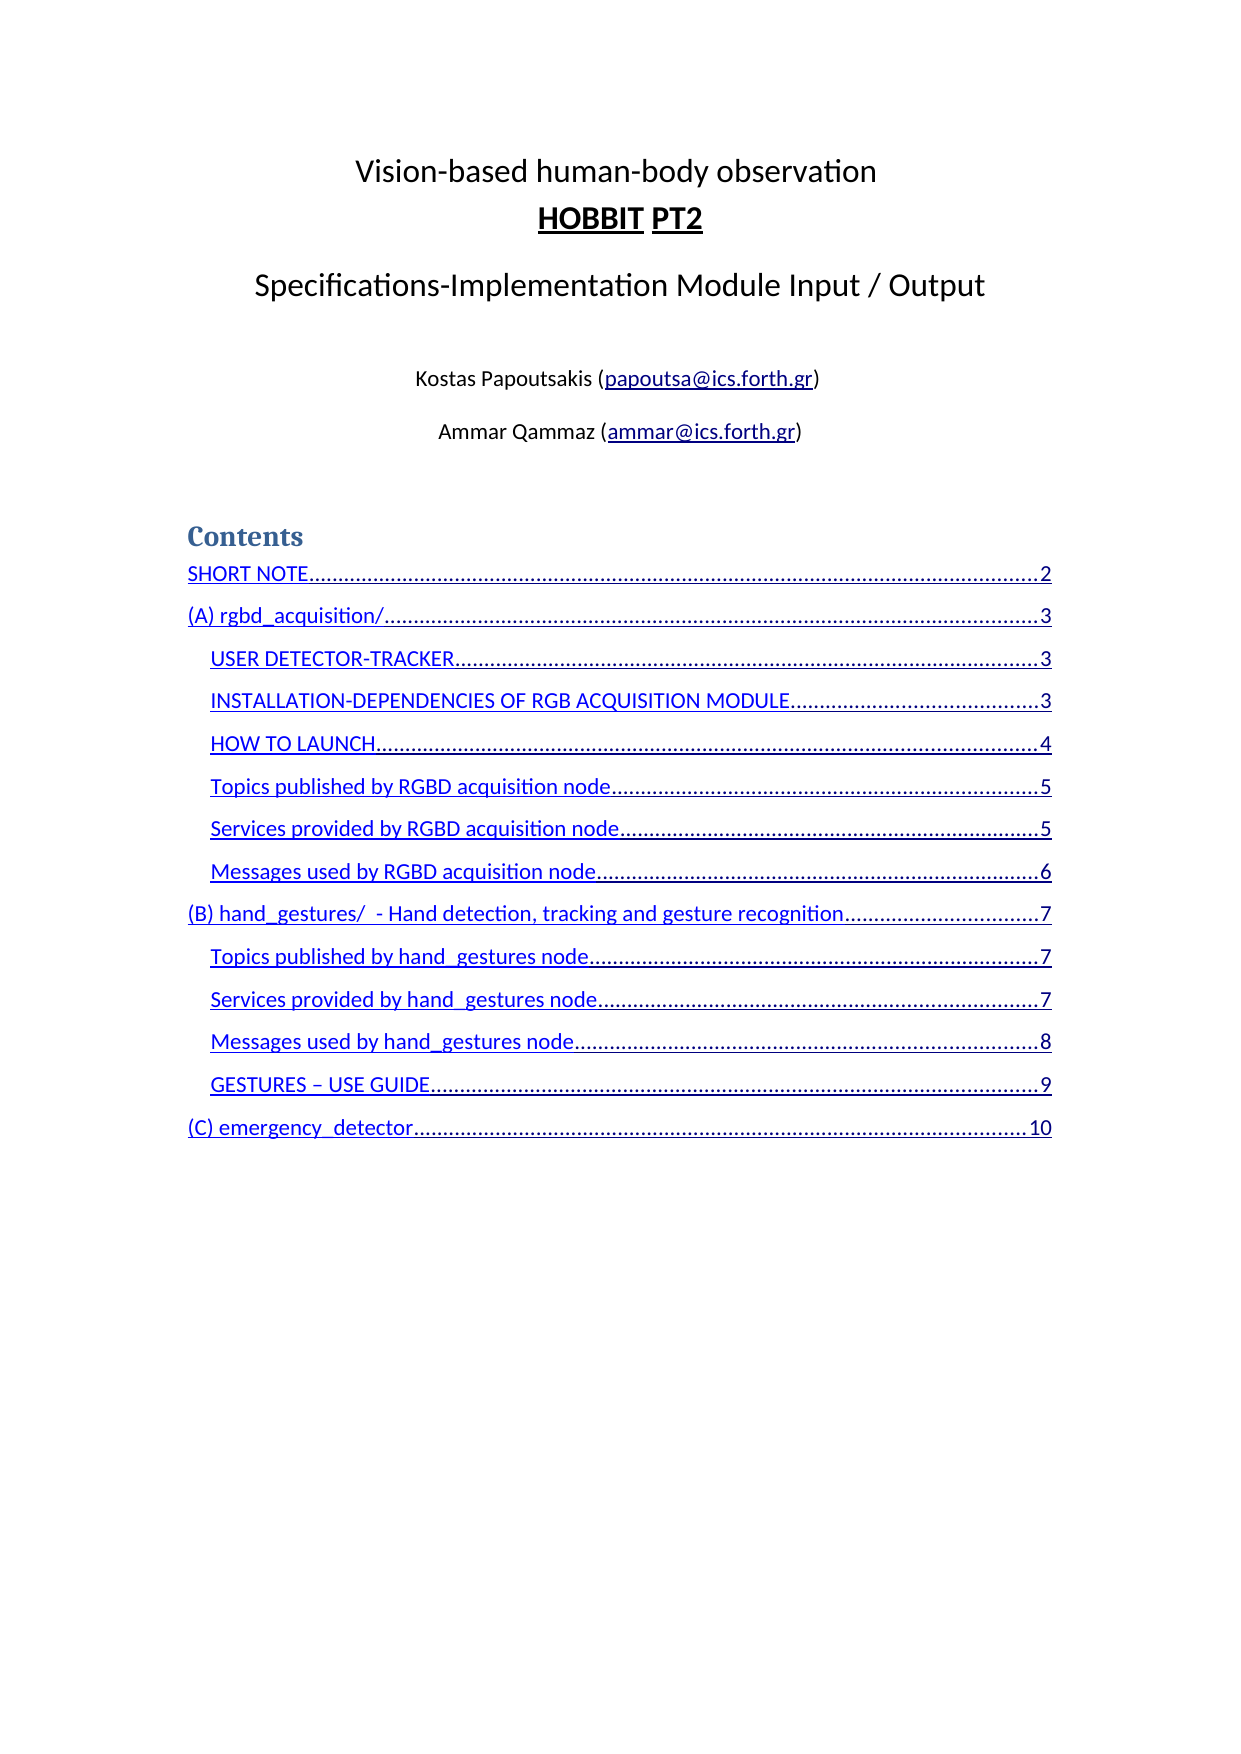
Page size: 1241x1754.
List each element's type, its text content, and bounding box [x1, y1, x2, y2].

text Topics published by hand_gestures node 7 [210, 942, 1053, 970]
text Vision-based human-body observation HOBBIT PT2 [187, 150, 1053, 237]
text Specifications-Implementation Module Input / Output [187, 264, 1053, 305]
text SHORT NOTE 2 [187, 559, 1053, 587]
text Services provided by hand_gestures node 7 [210, 985, 1053, 1013]
subtitle Contents [187, 520, 1053, 554]
text Messages used by hand_gestures node 8 [210, 1027, 1053, 1055]
text USER DETECTOR-TRACKER 3 [210, 644, 1053, 672]
text INSTALLATION-DEPENDENCIES OF RGB ACQUISITION MODULE 3 [210, 687, 1053, 714]
text Services provided by RGBD acquisition node 5 [210, 814, 1053, 842]
text Kostas Papoutsakis (papoutsa@ics.forth.gr) [187, 332, 1053, 392]
text Messages used by RGBD acquisition node 6 [210, 857, 1053, 885]
text (A) rgbd_acquisition/ 3 [187, 601, 1053, 629]
text Ammar Qammaz (ammar@ics.forth.gr) [187, 417, 1053, 445]
text (B) hand_gestures/ - Hand detection, tracking and gesture recognition 7 [187, 899, 1053, 928]
text HOW TO LAUNCH 4 [210, 729, 1053, 757]
text GESTURES – USE GUIDE 9 [210, 1070, 1053, 1098]
text (C) emergency_detector 10 [187, 1113, 1053, 1141]
text Topics published by RGBD acquisition node 5 [210, 772, 1053, 800]
